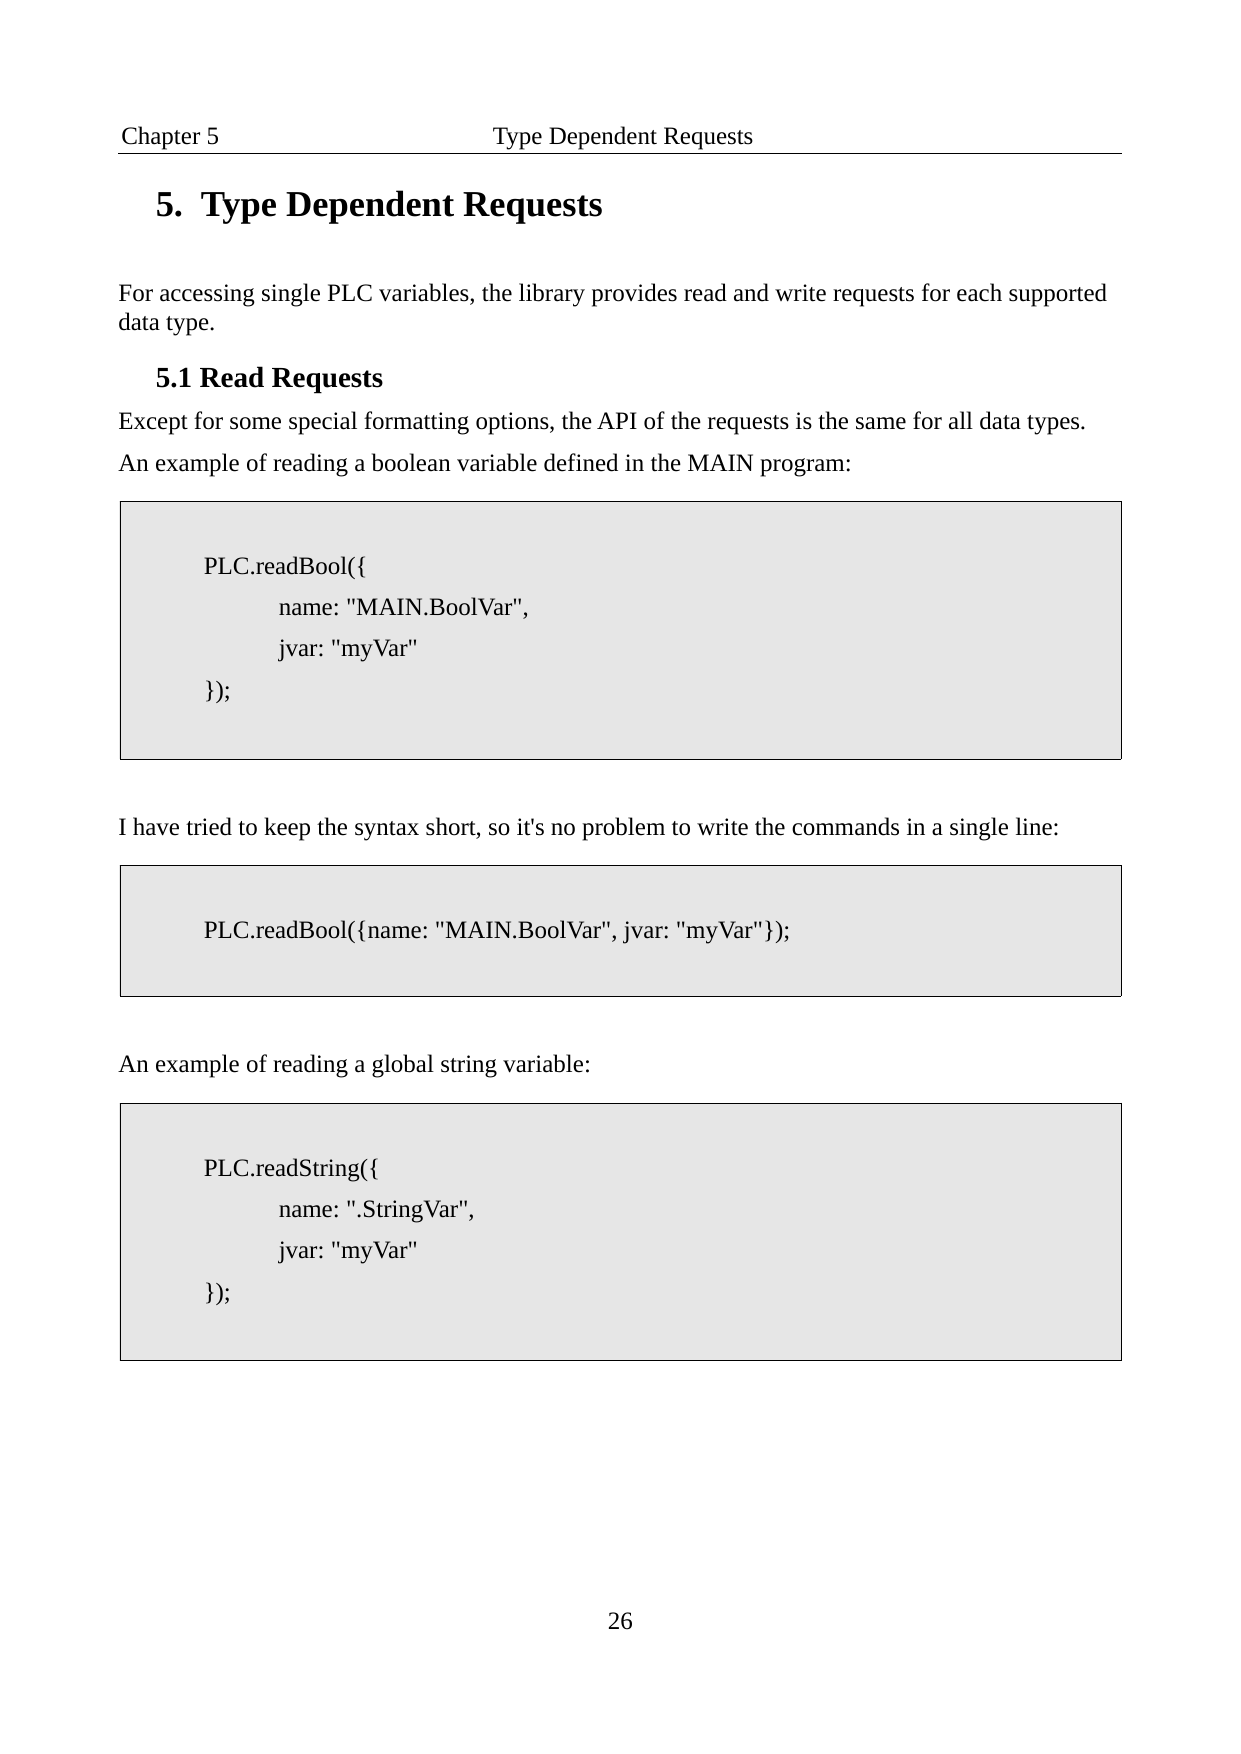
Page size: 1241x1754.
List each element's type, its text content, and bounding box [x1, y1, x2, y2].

text name: ".StringVar", [128, 1194, 1112, 1223]
text }); [128, 675, 1112, 703]
text PLC.readString({ [128, 1153, 1112, 1182]
text An example of reading a boolean variable defined in the MAIN program: [118, 448, 1122, 476]
text An example of reading a global string variable: [118, 1049, 1122, 1078]
text PLC.readBool({name: "MAIN.BoolVar", jvar: "myVar"}); [128, 915, 1112, 944]
subtitle Type Dependent Requests [156, 182, 1122, 224]
text name: "MAIN.BoolVar", [128, 592, 1112, 621]
text Except for some special formatting options, the API of the requests is the same for all data types. [118, 406, 1122, 435]
text PLC.readBool({ [128, 551, 1112, 580]
text jvar: "myVar" [128, 1235, 1112, 1264]
text jvar: "myVar" [128, 633, 1112, 662]
text For accessing single PLC variables, the library provides read and write requests for each supported data type. [118, 278, 1122, 335]
text }); [128, 1277, 1112, 1305]
text I have tried to keep the syntax short, so it's no problem to write the commands in a single line: [118, 812, 1122, 841]
subtitle 5.1 Read Requests [156, 360, 1122, 394]
